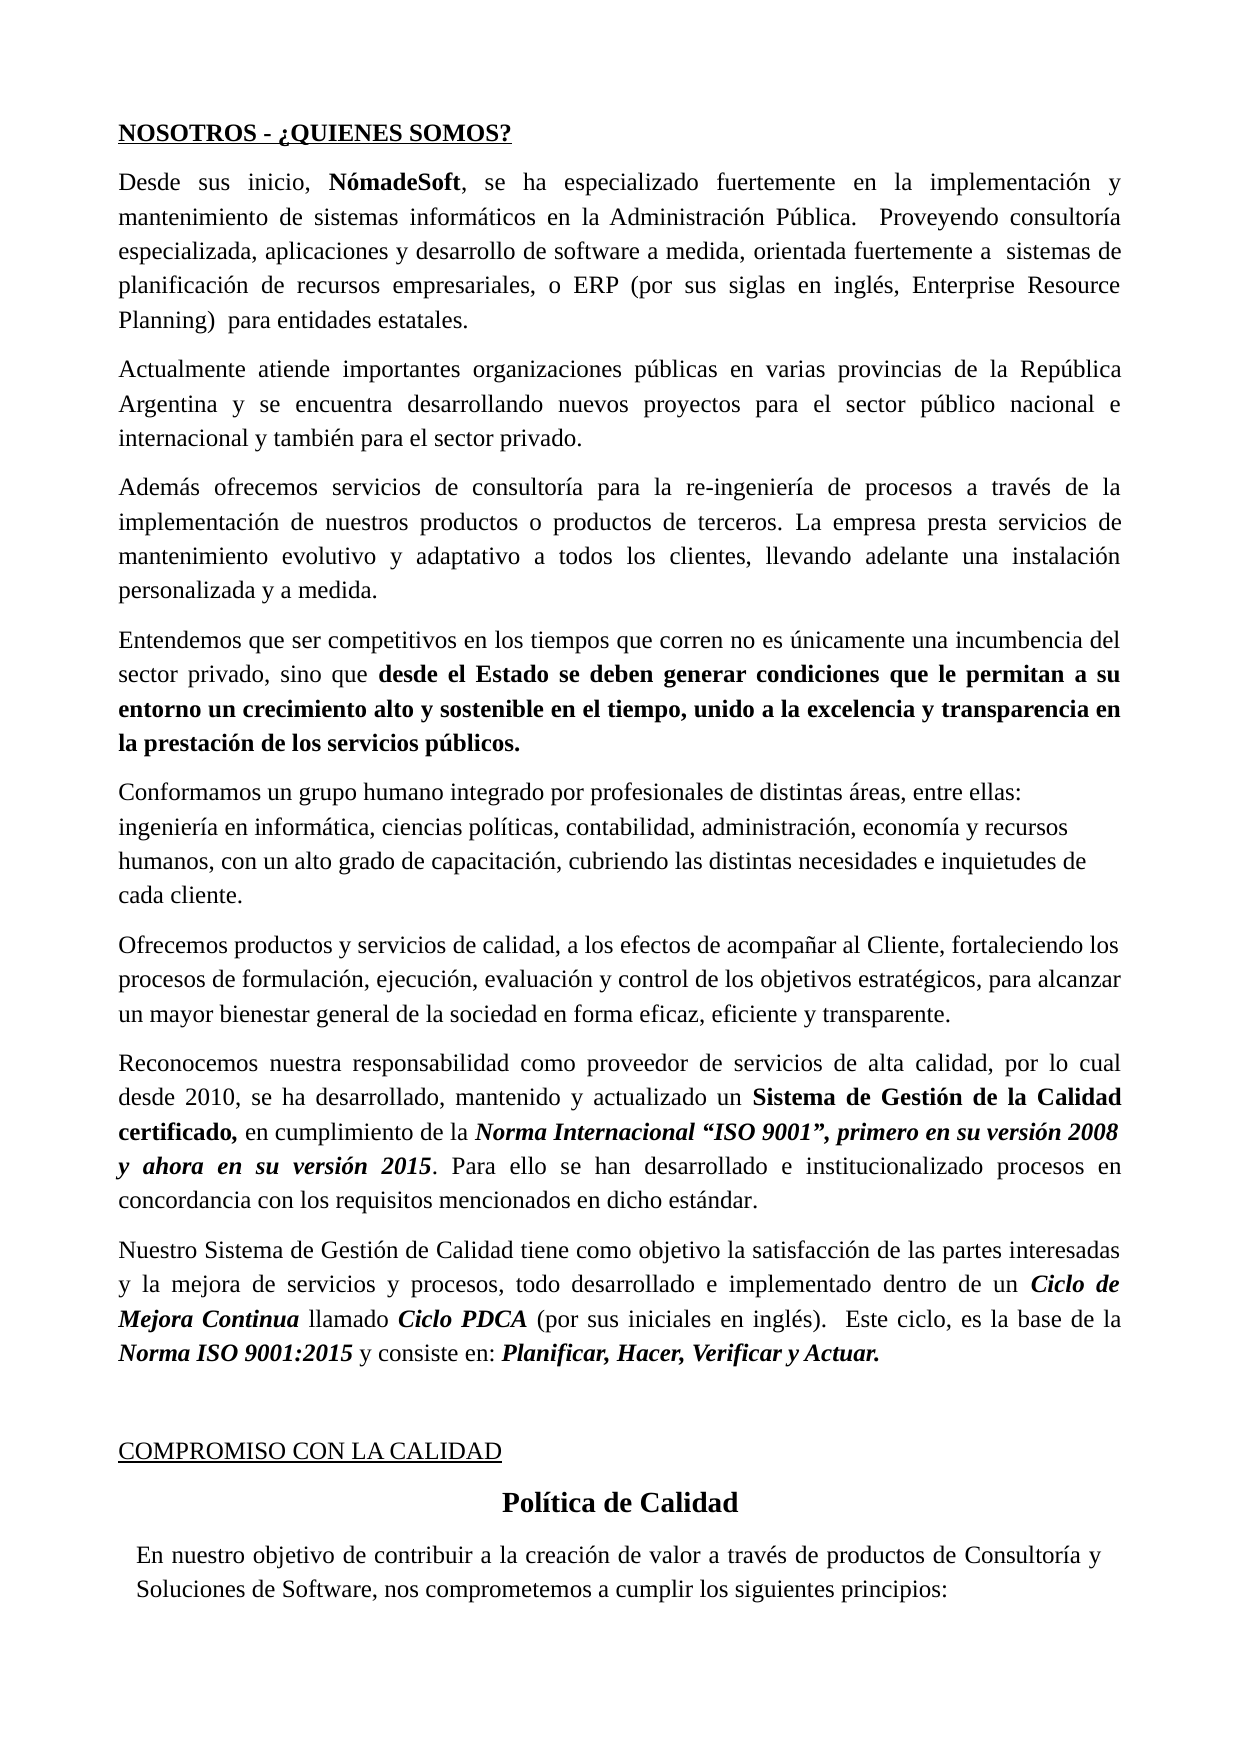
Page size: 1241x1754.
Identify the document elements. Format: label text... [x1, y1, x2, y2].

text COMPROMISO CON LA CALIDAD [118, 1436, 1122, 1465]
text Ofrecemos productos y servicios de calidad, a los efectos de acompañar al Cliente, fortaleciendo los procesos de formulación, ejecución, evaluación y control de los objetivos estratégicos, para alcanzar un mayor bienestar general de la sociedad en forma eficaz, eficiente y transparente. [118, 930, 1122, 1027]
text Política de Calidad [118, 1485, 1122, 1519]
text Entendemos que ser competitivos en los tiempos que corren no es únicamente una incumbencia del sector privado, sino que desde el Estado se deben generar condiciones que le permitan a su entorno un crecimiento alto y sostenible en el tiempo, unido a la excelencia y transparencia en la prestación de los servicios públicos. [118, 625, 1122, 757]
text Reconocemos nuestra responsabilidad como proveedor de servicios de alta calidad, por lo cual desde 2010, se ha desarrollado, mantenido y actualizado un Sistema de Gestión de la Calidad certificado, en cumplimiento de la Norma Internacional “ISO 9001”, primero en su versión 2008 y ahora en su versión 2015. Para ello se han desarrollado e institucionalizado procesos en concordancia con los requisitos mencionados en dicho estándar. [118, 1048, 1122, 1214]
text En nuestro objetivo de contribuir a la creación de valor a través de productos de Consultoría y Soluciones de Software, nos comprometemos a cumplir los siguientes principios: [136, 1540, 1103, 1603]
text Conformamos un grupo humano integrado por profesionales de distintas áreas, entre ellas: ingeniería en informática, ciencias políticas, contabilidad, administración, economía y recursos humanos, con un alto grado de capacitación, cubriendo las distintas necesidades e inquietudes de cada cliente. [118, 777, 1122, 909]
text Desde sus inicio, NómadeSoft, se ha especializado fuertemente en la implementación y mantenimiento de sistemas informáticos en la Administración Pública. Proveyendo consultoría especializada, aplicaciones y desarrollo de software a medida, orientada fuertemente a sistemas de planificación de recursos empresariales, o ERP (por sus siglas en inglés, Enterprise Resource Planning) para entidades estatales. [118, 167, 1122, 334]
text Además ofrecemos servicios de consultoría para la re-ingeniería de procesos a través de la implementación de nuestros productos o productos de terceros. La empresa presta servicios de mantenimiento evolutivo y adaptativo a todos los clientes, llevando adelante una instalación personalizada y a medida. [118, 472, 1122, 604]
text Nuestro Sistema de Gestión de Calidad tiene como objetivo la satisfacción de las partes interesadas y la mejora de servicios y procesos, todo desarrollado e implementado dentro de un Ciclo de Mejora Continua llamado Ciclo PDCA (por sus iniciales en inglés). Este ciclo, es la base de la Norma ISO 9001:2015 y consiste en: Planificar, Hacer, Verificar y Actuar. [118, 1235, 1122, 1367]
text Actualmente atiende importantes organizaciones públicas en varias provincias de la República Argentina y se encuentra desarrollando nuevos proyectos para el sector público nacional e internacional y también para el sector privado. [118, 354, 1122, 452]
text NOSOTROS - ¿QUIENES SOMOS? [118, 118, 1122, 147]
